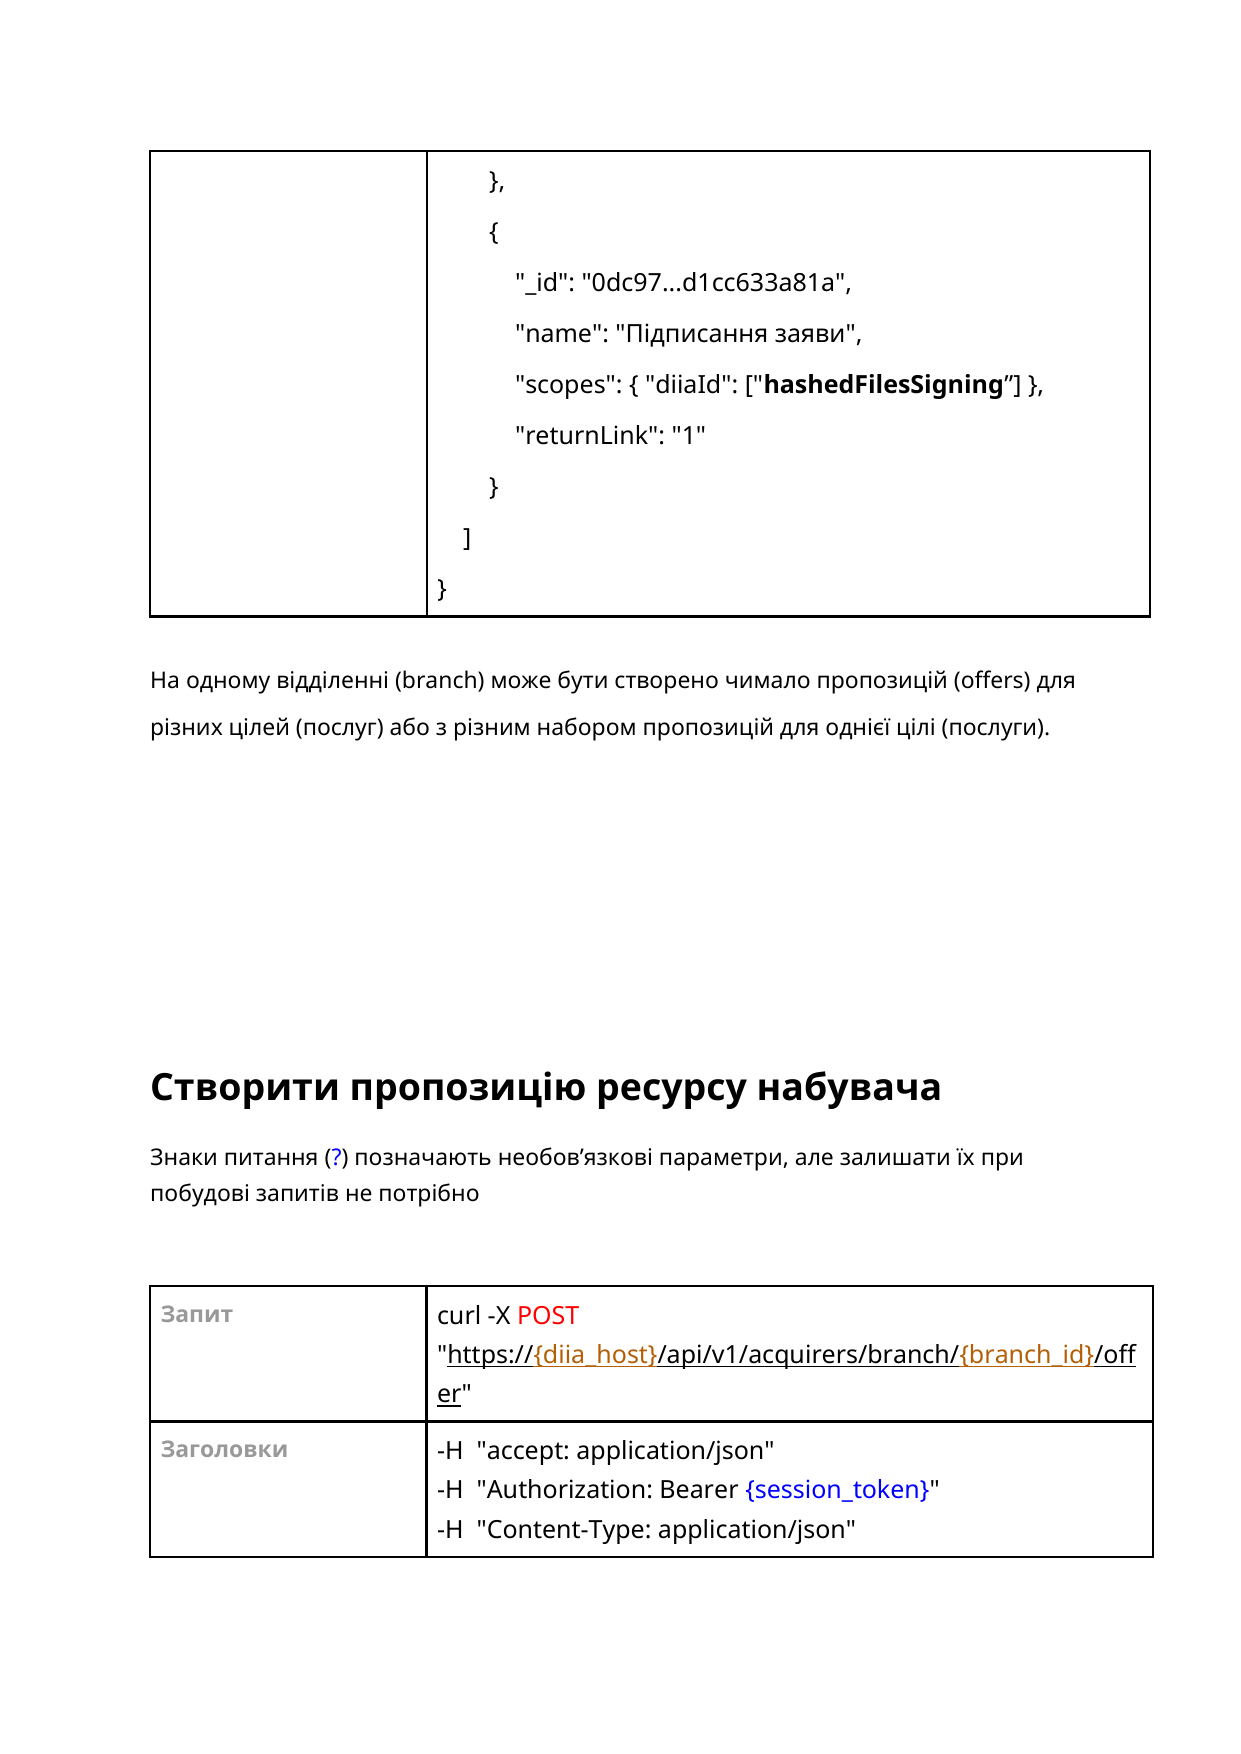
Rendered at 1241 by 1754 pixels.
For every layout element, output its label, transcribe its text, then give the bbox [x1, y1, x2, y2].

table_cell [151, 152, 426, 615]
subtitle Створити пропозицію ресурсу набувача [150, 1060, 1094, 1111]
table_header curl -X POST "https://{diia_host}/api/v1/acquirers/branch/{branch_id}/offer" [428, 1287, 1152, 1420]
table_cell Заголовки [151, 1423, 425, 1556]
text Знаки питання (?) позначають необов’язкові параметри, але залишати їх при побудові запитів не потрібно [150, 1141, 1094, 1208]
table_cell }, { "_id": "0dc97...d1cc633a81a", "name": "Підписання заяви", "scopes": { "diiaId": ["hashedFilesSigning”] }, "returnLink": "1" } ] } [428, 152, 1149, 615]
table_cell -H "accept: application/json" -H "Authorization: Bearer {session_token}" -H "Content-Type: application/json" [428, 1423, 1152, 1556]
text На одному відділенні (branch) може бути створено чимало пропозицій (offers) для різних цілей (послуг) або з різним набором пропозицій для однієї цілі (послуги). [150, 664, 1094, 742]
table_header Запит [151, 1287, 425, 1420]
